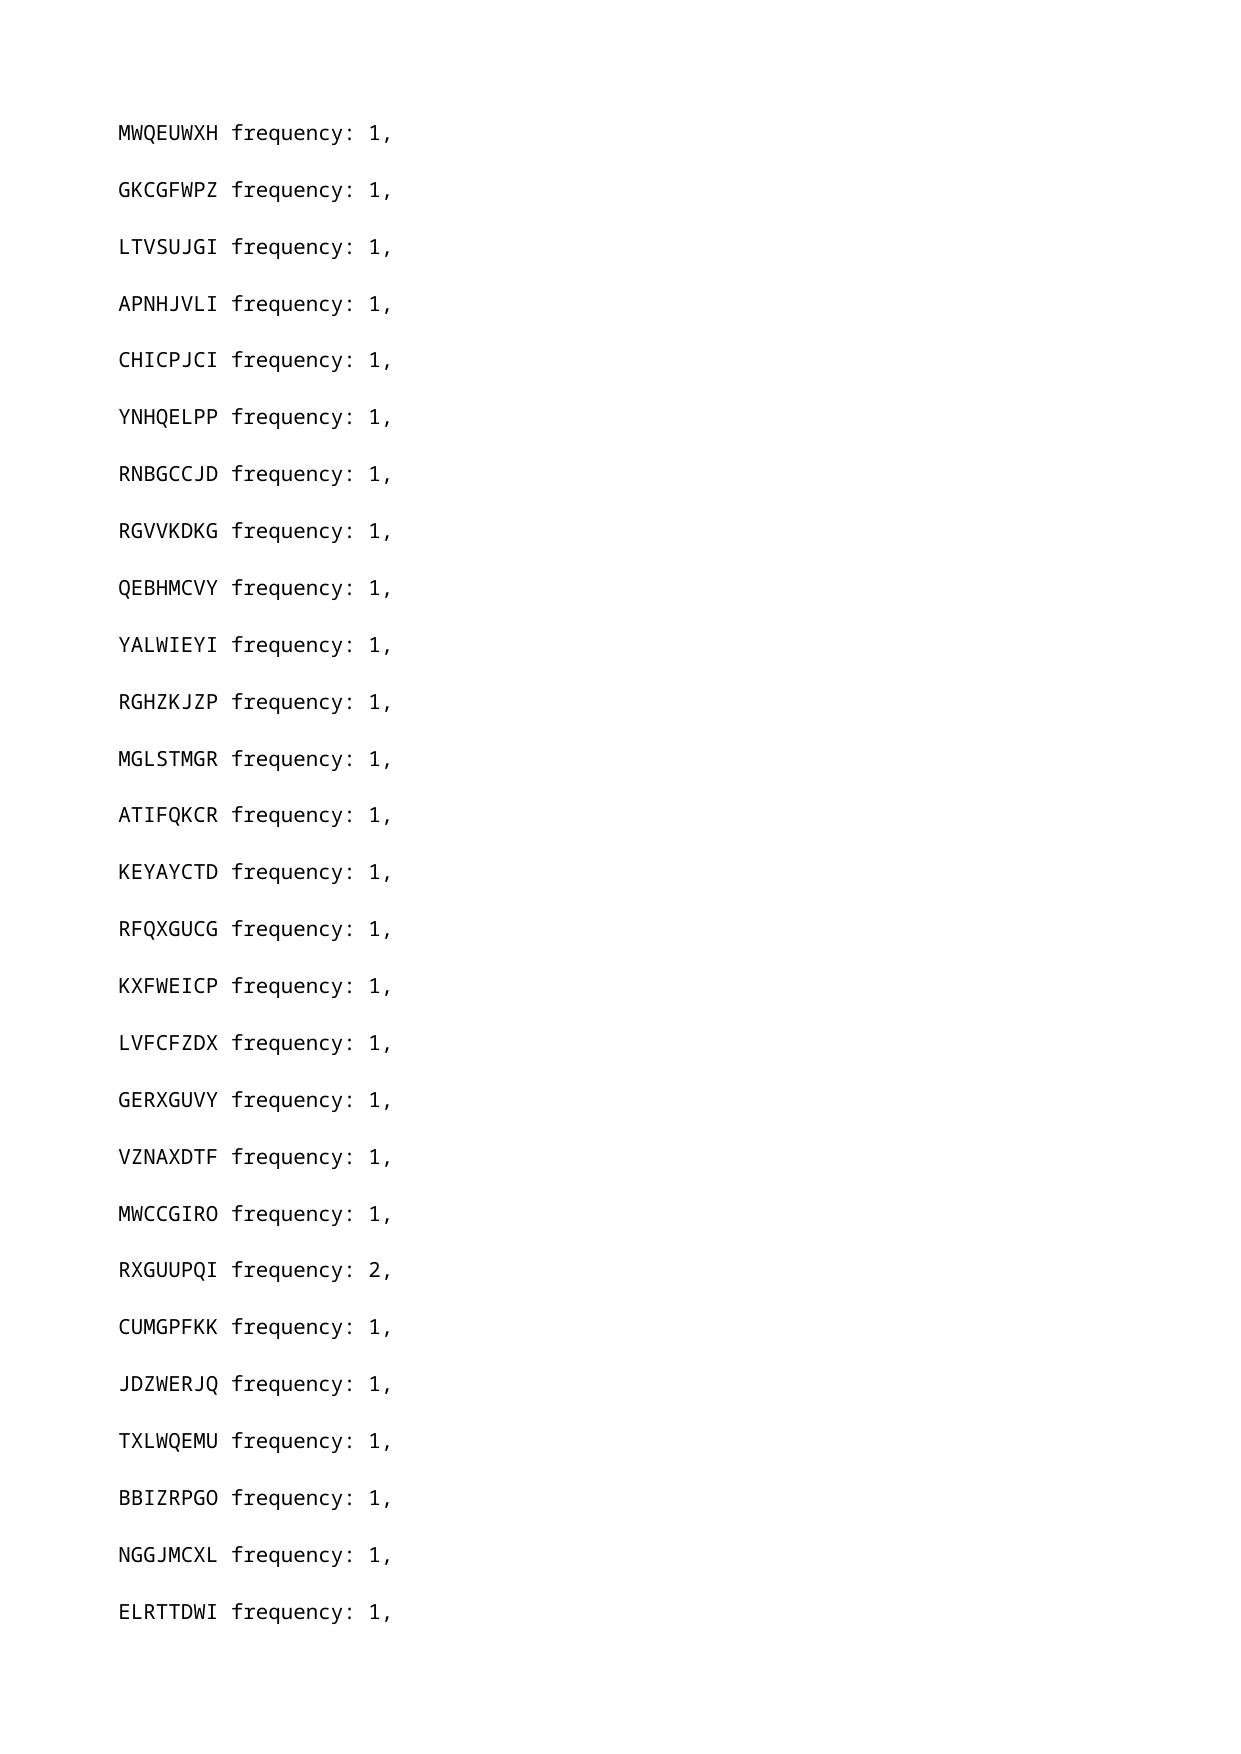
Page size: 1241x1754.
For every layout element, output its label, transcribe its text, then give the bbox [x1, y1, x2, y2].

text RNBGCCJD frequency: 1, [118, 459, 1122, 488]
text RFQXGUCG frequency: 1, [118, 914, 1122, 943]
text YALWIEYI frequency: 1, [118, 630, 1122, 658]
text QEBHMCVY frequency: 1, [118, 573, 1122, 602]
text RGHZKJZP frequency: 1, [118, 687, 1122, 715]
text GKCGFWPZ frequency: 1, [118, 175, 1122, 203]
text CHICPJCI frequency: 1, [118, 346, 1122, 374]
text CUMGPFKK frequency: 1, [118, 1312, 1122, 1341]
text JDZWERJQ frequency: 1, [118, 1369, 1122, 1398]
text NGGJMCXL frequency: 1, [118, 1540, 1122, 1568]
text GERXGUVY frequency: 1, [118, 1085, 1122, 1113]
text TXLWQEMU frequency: 1, [118, 1426, 1122, 1455]
text LVFCFZDX frequency: 1, [118, 1028, 1122, 1057]
text YNHQELPP frequency: 1, [118, 402, 1122, 431]
text MWCCGIRO frequency: 1, [118, 1199, 1122, 1227]
text APNHJVLI frequency: 1, [118, 289, 1122, 317]
text RGVVKDKG frequency: 1, [118, 516, 1122, 545]
text KEYAYCTD frequency: 1, [118, 857, 1122, 886]
text KXFWEICP frequency: 1, [118, 971, 1122, 1000]
text MWQEUWXH frequency: 1, [118, 118, 1122, 147]
text MGLSTMGR frequency: 1, [118, 744, 1122, 772]
text BBIZRPGO frequency: 1, [118, 1483, 1122, 1512]
text ATIFQKCR frequency: 1, [118, 801, 1122, 829]
text LTVSUJGI frequency: 1, [118, 232, 1122, 260]
text VZNAXDTF frequency: 1, [118, 1142, 1122, 1170]
text ELRTTDWI frequency: 1, [118, 1597, 1122, 1625]
text RXGUUPQI frequency: 2, [118, 1256, 1122, 1284]
